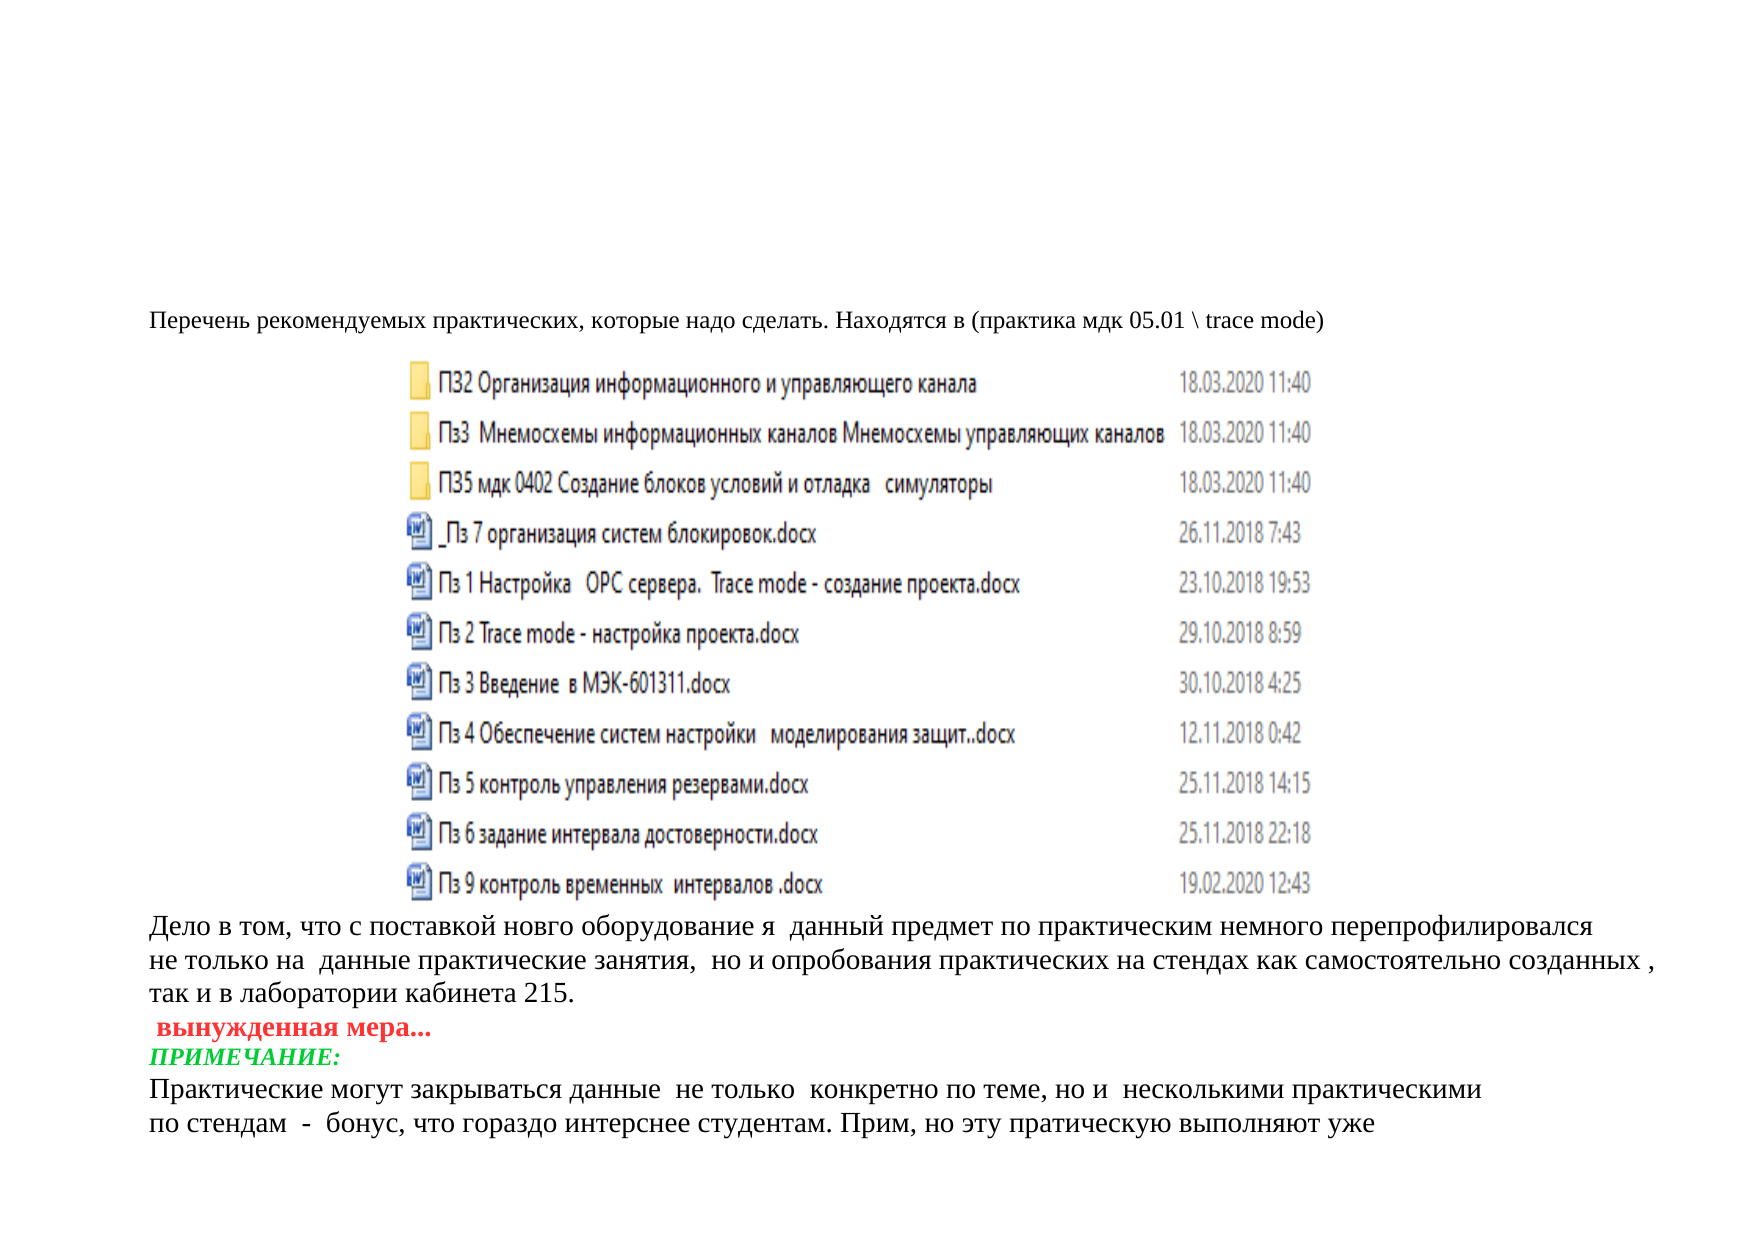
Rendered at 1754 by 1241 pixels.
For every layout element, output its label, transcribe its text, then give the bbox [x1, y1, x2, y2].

text Перечень рекомендуемых практических, которые надо сделать. Находятся в (практика мдк 05.01 \ trace mode) [75, 305, 1679, 334]
text не только на данные практические занятия, но и опробования практических на стендах как самостоятельно созданных , [75, 942, 1679, 975]
text вынужденная мера... [75, 1009, 1679, 1042]
text Дело в том, что с поставкой новго оборудование я данный предмет по практическим немного перепрофилировался [75, 334, 1679, 942]
text Практические могут закрываться данные не только конкретно по теме, но и несколькими практическими [75, 1071, 1679, 1105]
text ПРИМЕЧАНИЕ: [75, 1042, 1679, 1071]
text так и в лаборатории кабинета 215. [75, 975, 1679, 1009]
text по стендам - бонус, что гораздо интерснее студентам. Прим, но эту пратическую выполняют уже [75, 1105, 1679, 1138]
